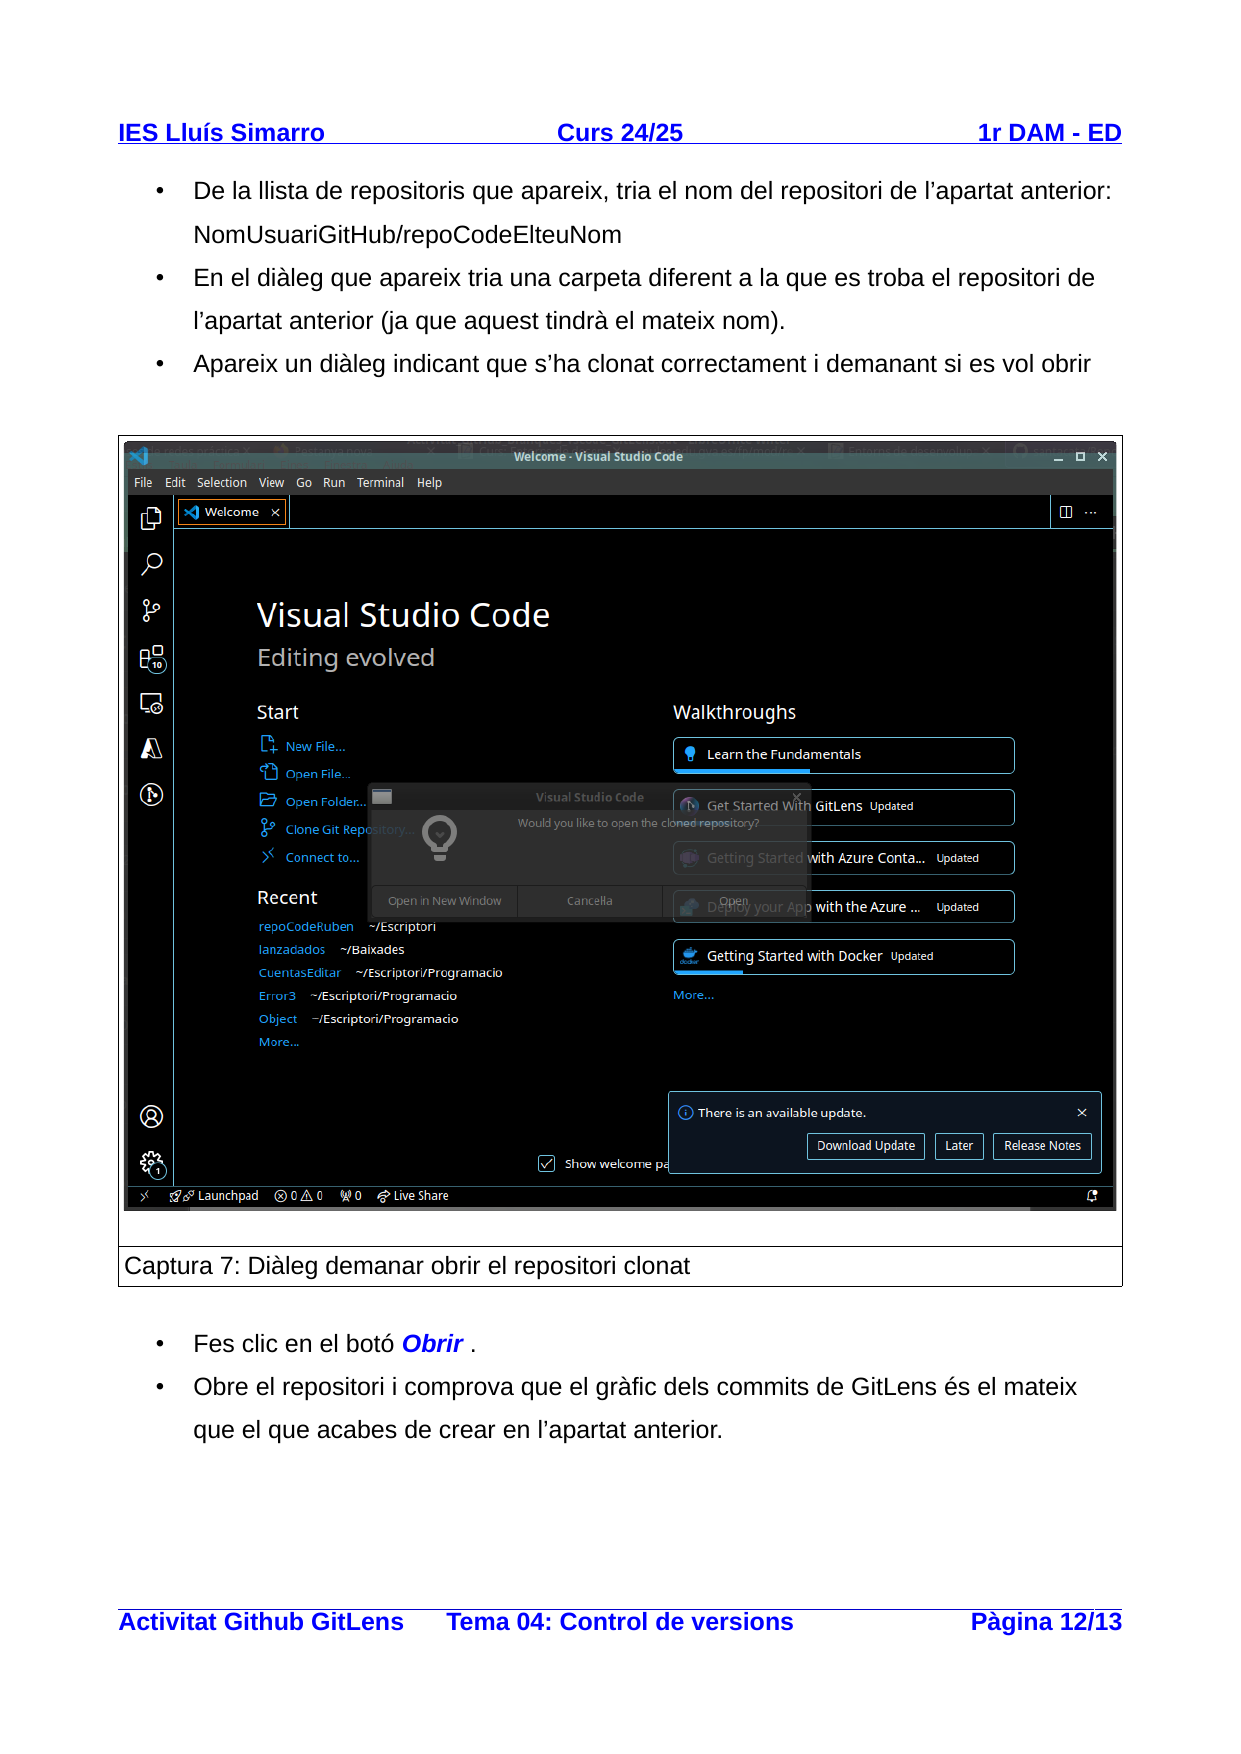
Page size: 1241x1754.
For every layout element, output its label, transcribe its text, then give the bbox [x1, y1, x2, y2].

list Obre el repositori i comprova que el gràfic dels commits de GitLens és el mateix que el que acabes de crear en l’apartat anterior. [156, 1372, 1122, 1444]
picture [123, 441, 1117, 1211]
list Fes clic en el botó Obrir . [156, 1329, 1122, 1358]
table_cell Captura 7: Diàleg demanar obrir el repositori clonat [119, 1247, 1122, 1286]
table_header [119, 436, 1122, 1246]
list En el diàleg que apareix tria una carpeta diferent a la que es troba el repositori de l’apartat anterior (ja que aquest tindrà el mateix nom). [156, 263, 1122, 335]
list De la llista de repositoris que apareix, tria el nom del repositori de l’apartat anterior: NomUsuariGitHub/repoCodeElteuNom [156, 176, 1122, 248]
list Apareix un diàleg indicant que s’ha clonat correctament i demanant si es vol obrir [156, 349, 1122, 378]
